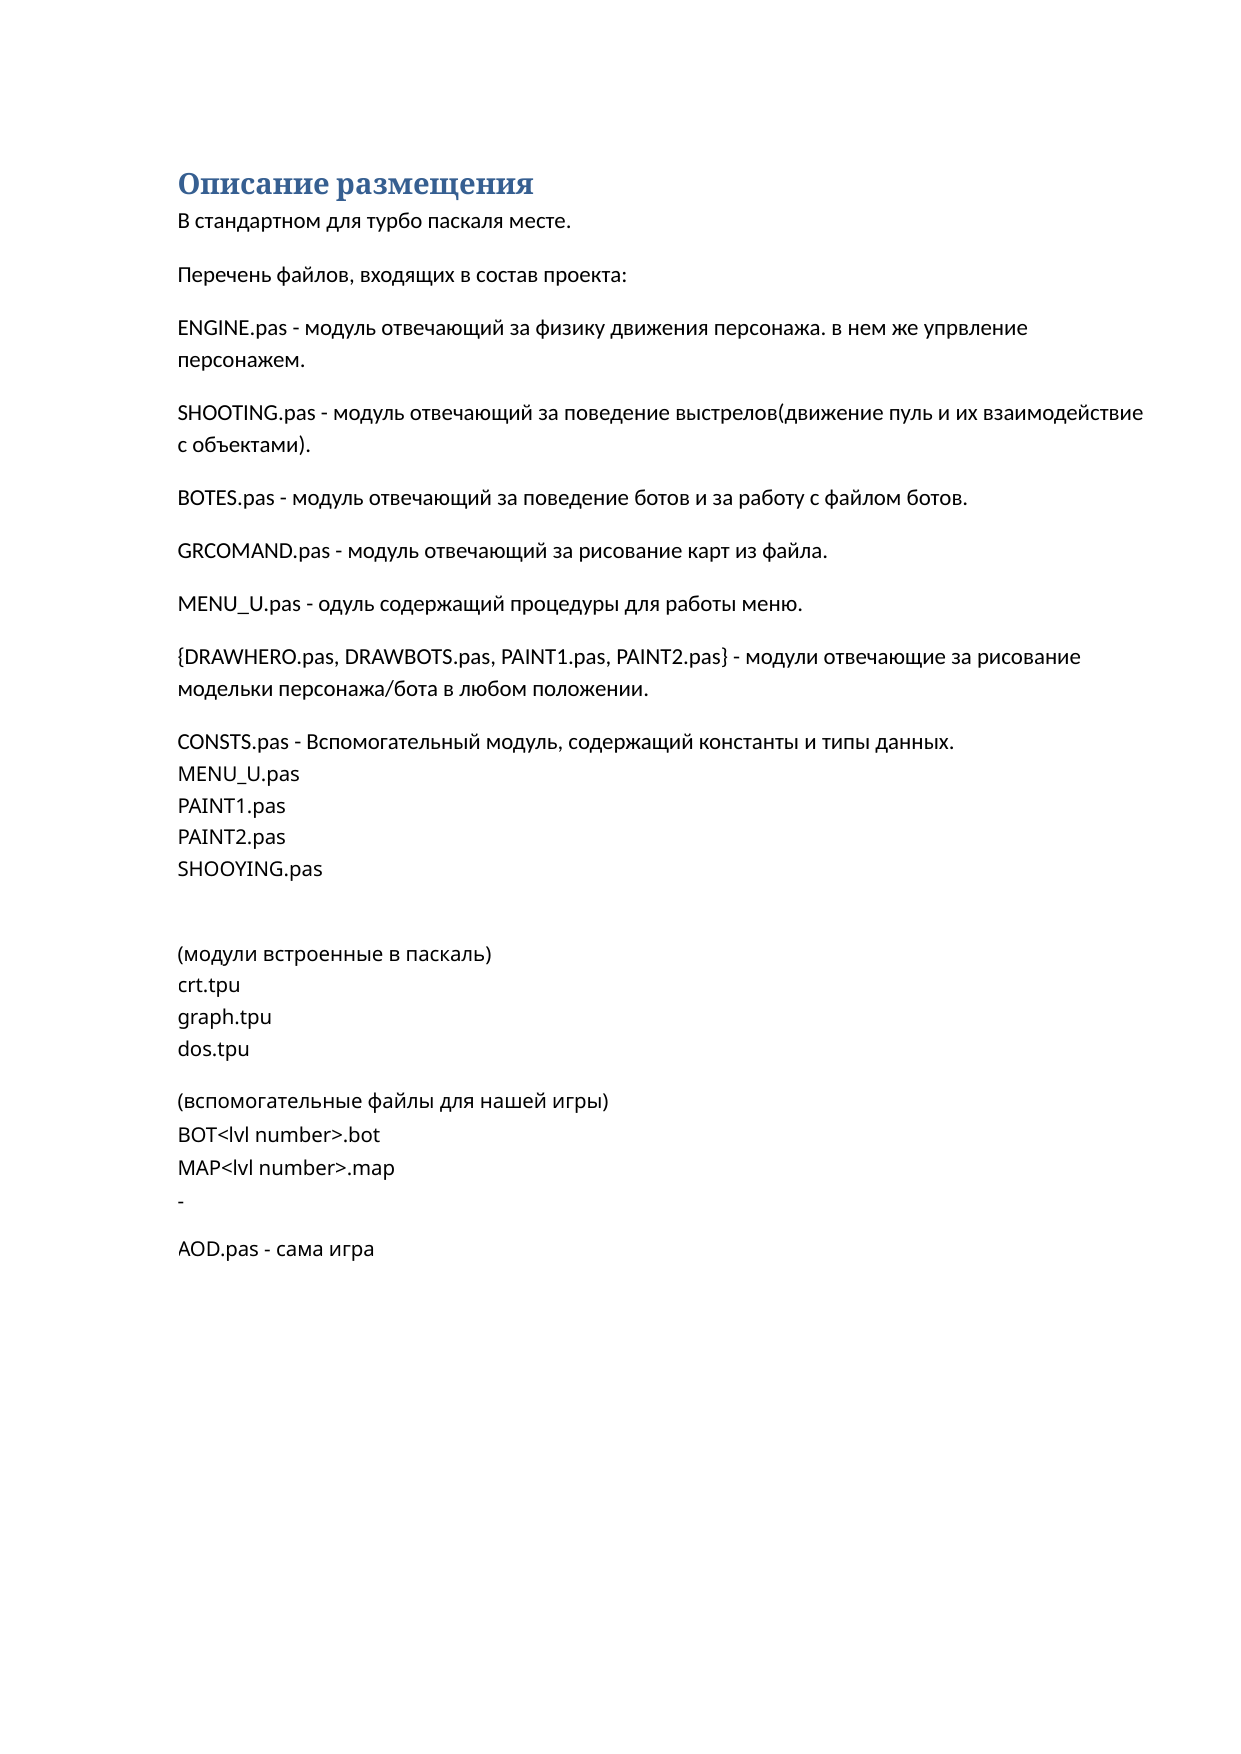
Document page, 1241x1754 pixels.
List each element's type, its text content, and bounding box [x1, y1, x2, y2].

text AOD.pas - сама игра [177, 1234, 1152, 1263]
text GRCOMAND.pas - модуль отвечающий за рисование карт из файла. [177, 536, 1152, 564]
text В стандартном для турбо паскаля месте. [177, 207, 1152, 235]
text BOTES.pas - модуль отвечающий за поведение ботов и за работу с файлом ботов. [177, 483, 1152, 511]
text {DRAWHERO.pas, DRAWBOTS.pas, PAINT1.pas, PAINT2.pas} - модули отвечающие за рисование модельки персонажа/бота в любом положении. [177, 642, 1152, 702]
subtitle Описание размещения [177, 168, 1152, 202]
text Перечень файлов, входящих в состав проекта: [177, 260, 1152, 288]
text (вспомогательные файлы для нашей игры) BOT<lvl number>.bot MAP<lvl number>.map - [177, 1087, 1152, 1214]
text (модули встроенные в паскаль) crt.tpu graph.tpu dos.tpu [177, 907, 1152, 1062]
text SHOOTING.pas - модуль отвечающий за поведение выстрелов(движение пуль и их взаимодействие с объектами). [177, 398, 1152, 458]
text ENGINE.pas - модуль отвечающий за физику движения персонажа. в нем же упрвление персонажем. [177, 313, 1152, 373]
text MENU_U.pas - одуль содержащий процедуры для работы меню. [177, 589, 1152, 617]
text CONSTS.pas - Вспомогательный модуль, содержащий константы и типы данных. MENU_U.pas PAINT1.pas PAINT2.pas SHOOYING.pas [177, 727, 1152, 882]
